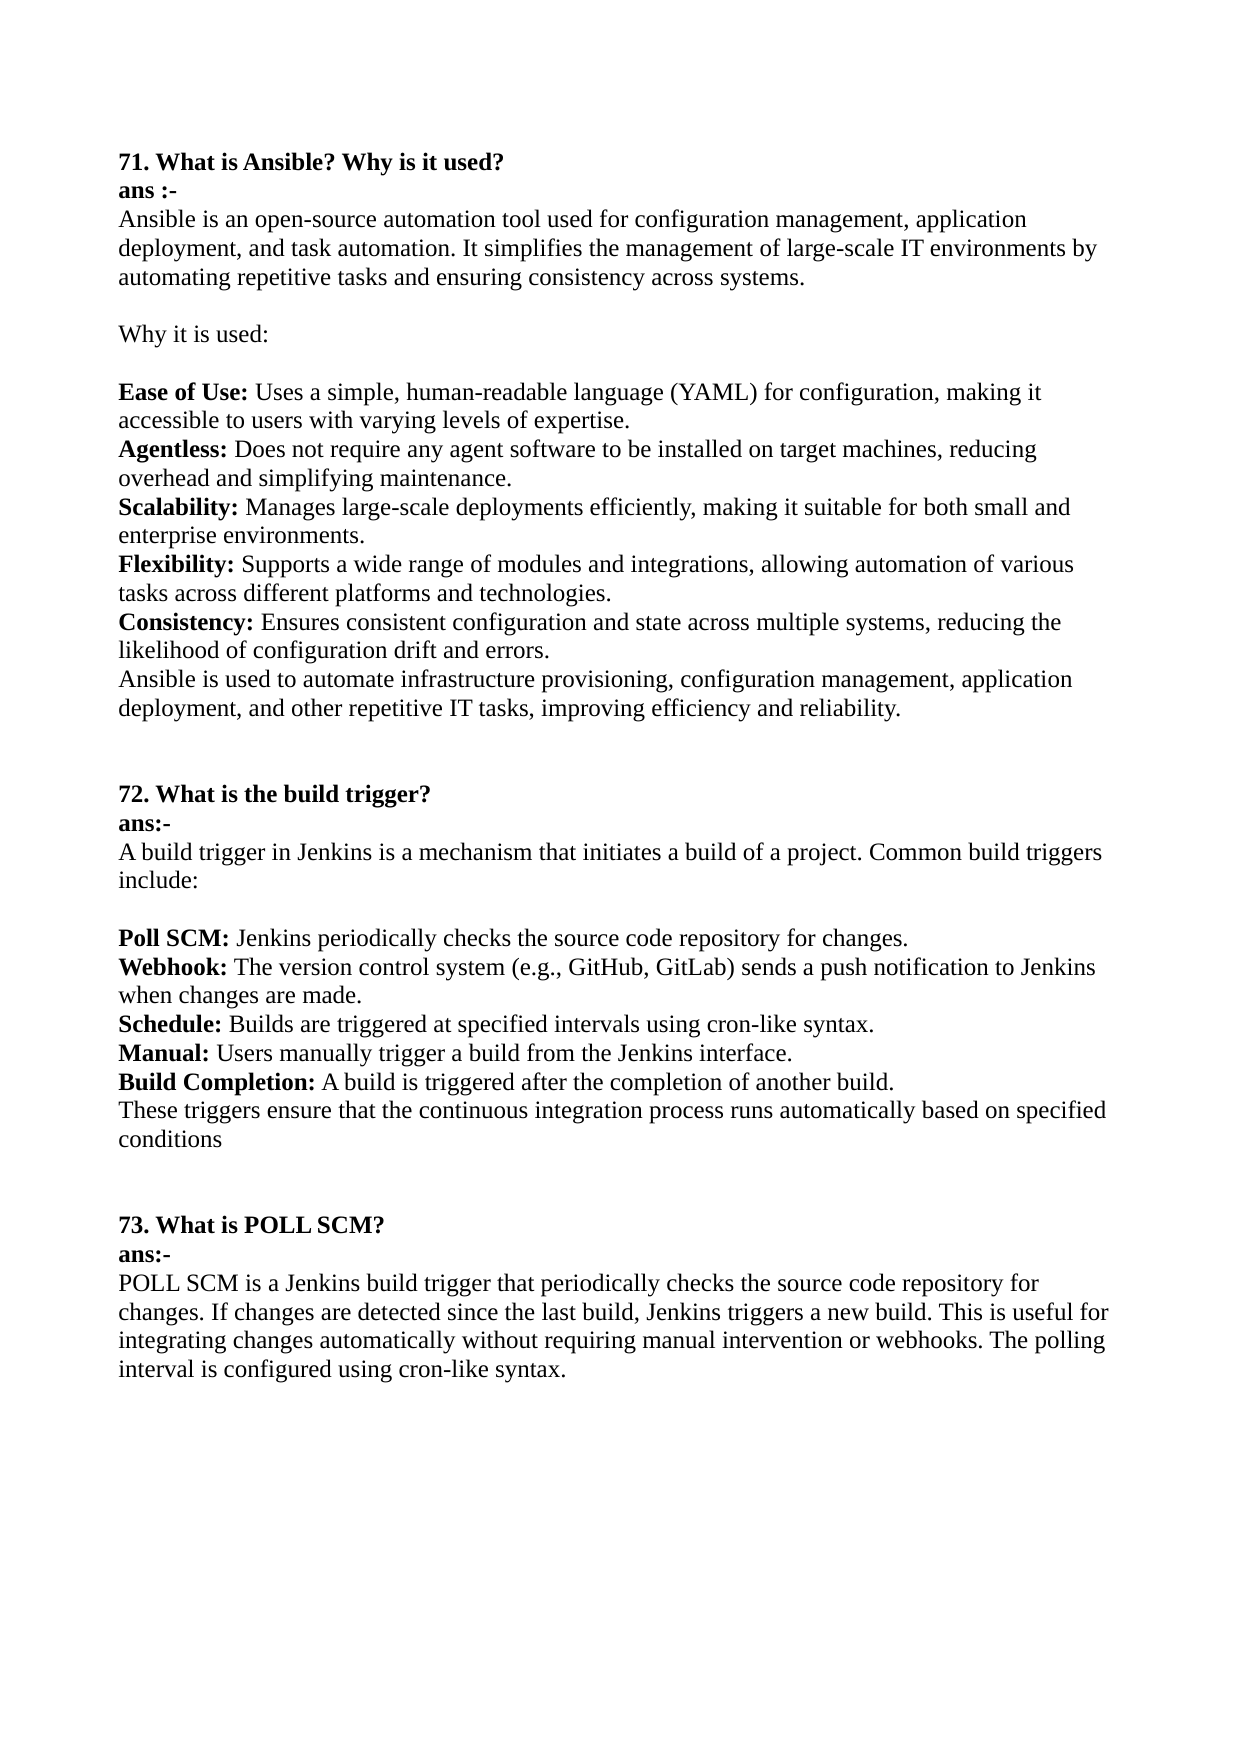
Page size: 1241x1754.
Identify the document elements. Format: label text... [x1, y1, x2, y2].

text POLL SCM is a Jenkins build trigger that periodically checks the source code repository for changes. If changes are detected since the last build, Jenkins triggers a new build. This is useful for integrating changes automatically without requiring manual intervention or webhooks. The polling interval is configured using cron-like syntax. [118, 1268, 1122, 1383]
text Webhook: The version control system (e.g., GitHub, GitLab) sends a push notification to Jenkins when changes are made. [118, 952, 1122, 1009]
text Manual: Users manually trigger a build from the Jenkins interface. [118, 1038, 1122, 1067]
text Poll SCM: Jenkins periodically checks the source code repository for changes. [118, 923, 1122, 952]
text Flexibility: Supports a wide range of modules and integrations, allowing automation of various tasks across different platforms and technologies. [118, 549, 1122, 607]
text These triggers ensure that the continuous integration process runs automatically based on specified conditions [118, 1096, 1122, 1153]
text ans:- [118, 808, 1122, 837]
text ans :- [118, 176, 1122, 204]
text Build Completion: A build is triggered after the completion of another build. [118, 1067, 1122, 1096]
text 73. What is POLL SCM? [118, 1211, 1122, 1239]
text 71. What is Ansible? Why is it used? [118, 147, 1122, 176]
text Scalability: Manages large-scale deployments efficiently, making it suitable for both small and enterprise environments. [118, 492, 1122, 549]
text ans:- [118, 1239, 1122, 1268]
text Ansible is used to automate infrastructure provisioning, configuration management, application deployment, and other repetitive IT tasks, improving efficiency and reliability. [118, 664, 1122, 722]
text Agentless: Does not require any agent software to be installed on target machines, reducing overhead and simplifying maintenance. [118, 434, 1122, 492]
text Consistency: Ensures consistent configuration and state across multiple systems, reducing the likelihood of configuration drift and errors. [118, 607, 1122, 664]
text Ansible is an open-source automation tool used for configuration management, application deployment, and task automation. It simplifies the management of large-scale IT environments by automating repetitive tasks and ensuring consistency across systems. [118, 204, 1122, 291]
text Why it is used: [118, 319, 1122, 348]
text A build trigger in Jenkins is a mechanism that initiates a build of a project. Common build triggers include: [118, 837, 1122, 894]
text Ease of Use: Uses a simple, human-readable language (YAML) for configuration, making it accessible to users with varying levels of expertise. [118, 377, 1122, 434]
text 72. What is the build trigger? [118, 779, 1122, 808]
text Schedule: Builds are triggered at specified intervals using cron-like syntax. [118, 1009, 1122, 1038]
